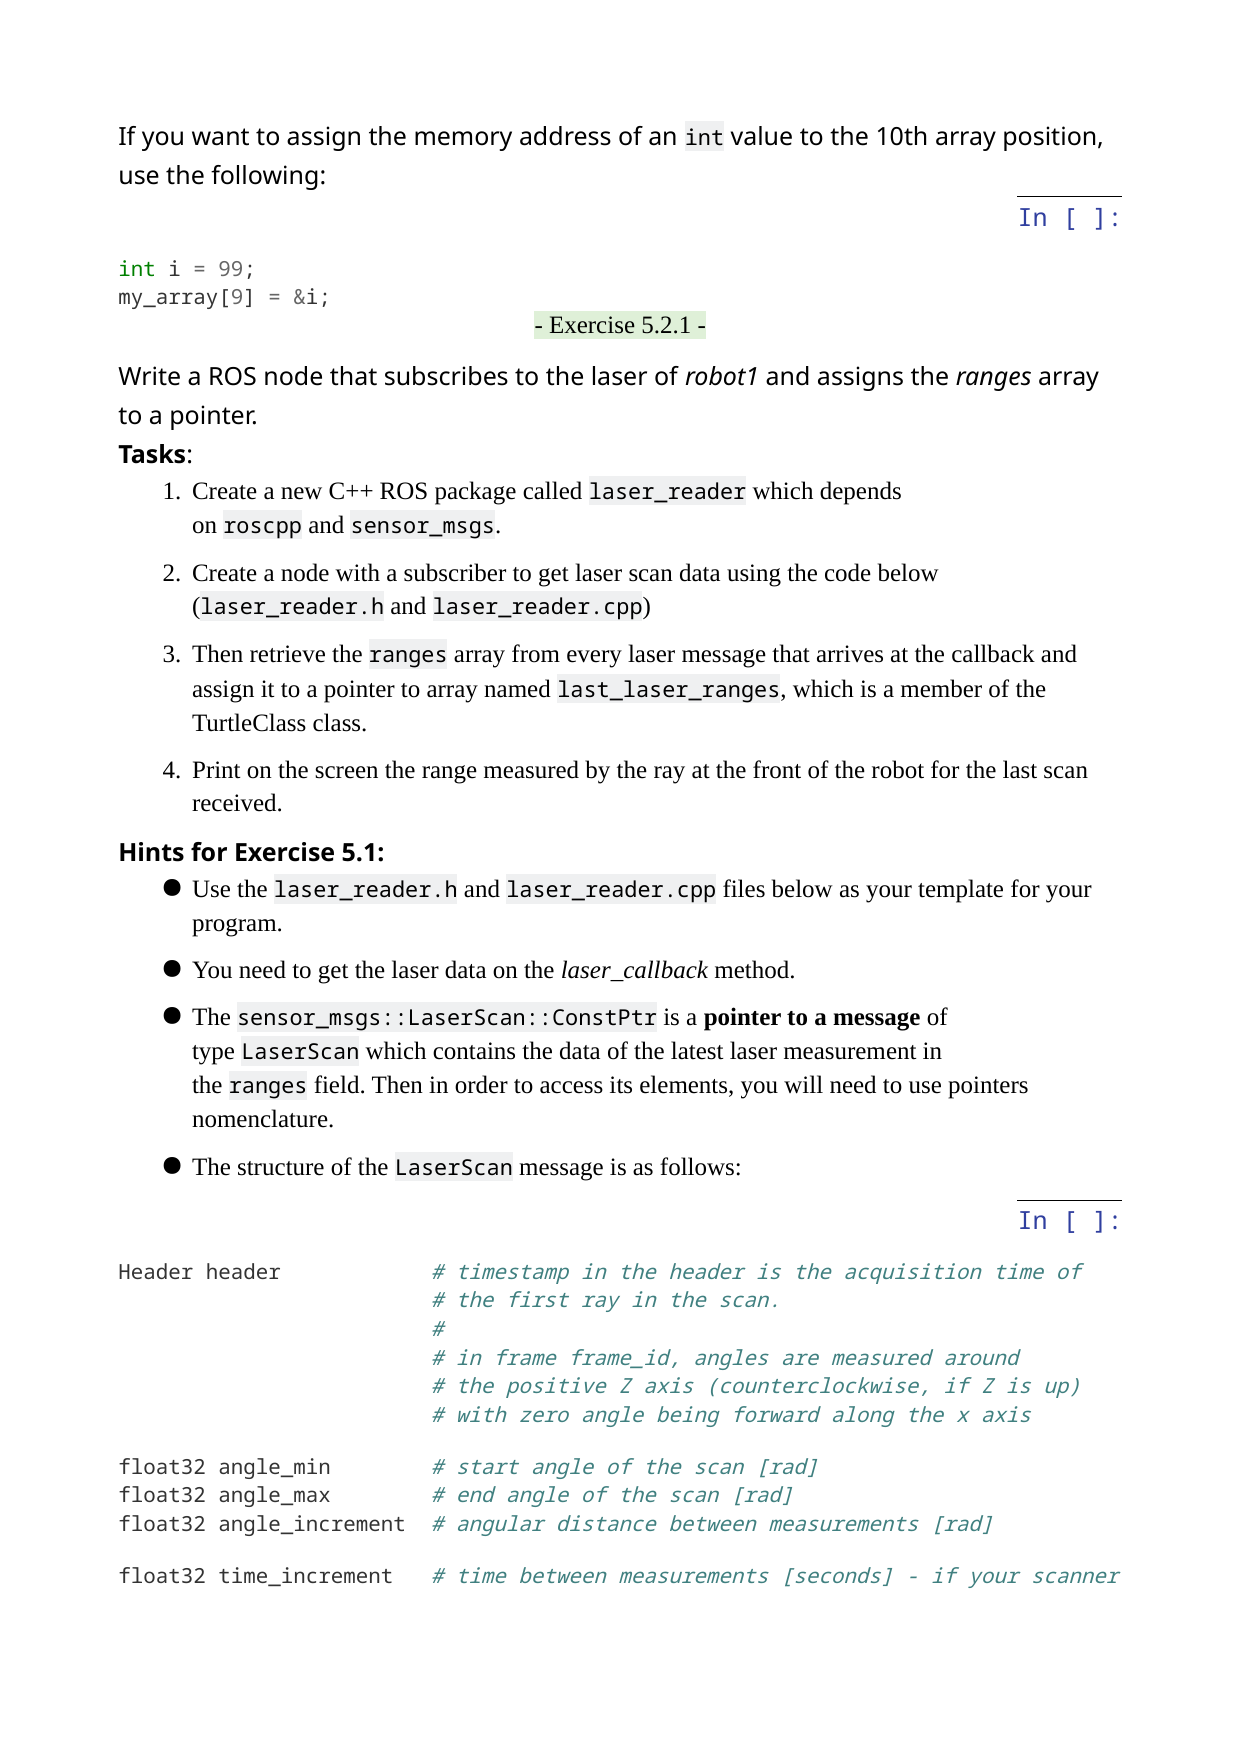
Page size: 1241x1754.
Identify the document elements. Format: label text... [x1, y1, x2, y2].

list Create a new C++ ROS package called laser_reader which depends on roscpp and sensor_msgs. [162, 476, 1122, 539]
text # in frame frame_id, angles are measured around [118, 1343, 1122, 1371]
text # the positive Z axis (counterclockwise, if Z is up) [118, 1371, 1122, 1400]
text my_array[9] = &i; [118, 282, 1122, 311]
text float32 angle_max # end angle of the scan [rad] [118, 1480, 1122, 1509]
text Write a ROS node that subscribes to the laser of robot1 and assigns the ranges array to a pointer. [118, 358, 1122, 431]
text float32 angle_increment # angular distance between measurements [rad] [118, 1509, 1122, 1537]
text In [ ]: [118, 1200, 1122, 1237]
text Header header # timestamp in the header is the acquisition time of [118, 1257, 1122, 1286]
text Hints for Exercise 5.1: [118, 835, 1122, 869]
list Create a node with a subscriber to get laser scan data using the code below (laser_reader.h and laser_reader.cpp) [162, 558, 1122, 621]
text float32 time_increment # time between measurements [seconds] - if your scanner [118, 1561, 1122, 1589]
list Then retrieve the ranges array from every laser message that arrives at the callback and assign it to a pointer to array named last_laser_ranges, which is a member of the TurtleClass class. [162, 639, 1122, 736]
text - Exercise 5.2.1 - [118, 311, 1122, 339]
text float32 angle_min # start angle of the scan [rad] [118, 1452, 1122, 1480]
list You need to get the laser data on the laser_callback method. [162, 955, 1122, 984]
text If you want to assign the memory address of an int value to the 10th array position, use the following: [118, 118, 1122, 191]
text Tasks: [118, 436, 1122, 471]
text int i = 99; [118, 254, 1122, 282]
text # with zero angle being forward along the x axis [118, 1400, 1122, 1428]
text # [118, 1314, 1122, 1343]
list The sensor_msgs::LaserScan::ConstPtr is a pointer to a message of type LaserScan which contains the data of the latest laser measurement in the ranges field. Then in order to access its elements, you will need to use pointers nomenclature. [162, 1002, 1122, 1133]
text # the first ray in the scan. [118, 1286, 1122, 1314]
list The structure of the LaserScan message is as follows: [162, 1152, 1122, 1181]
text In [ ]: [118, 196, 1122, 233]
list Print on the screen the range measured by the ray at the front of the robot for the last scan received. [162, 755, 1122, 816]
list Use the laser_reader.h and laser_reader.cpp files below as your template for your program. [162, 874, 1122, 937]
